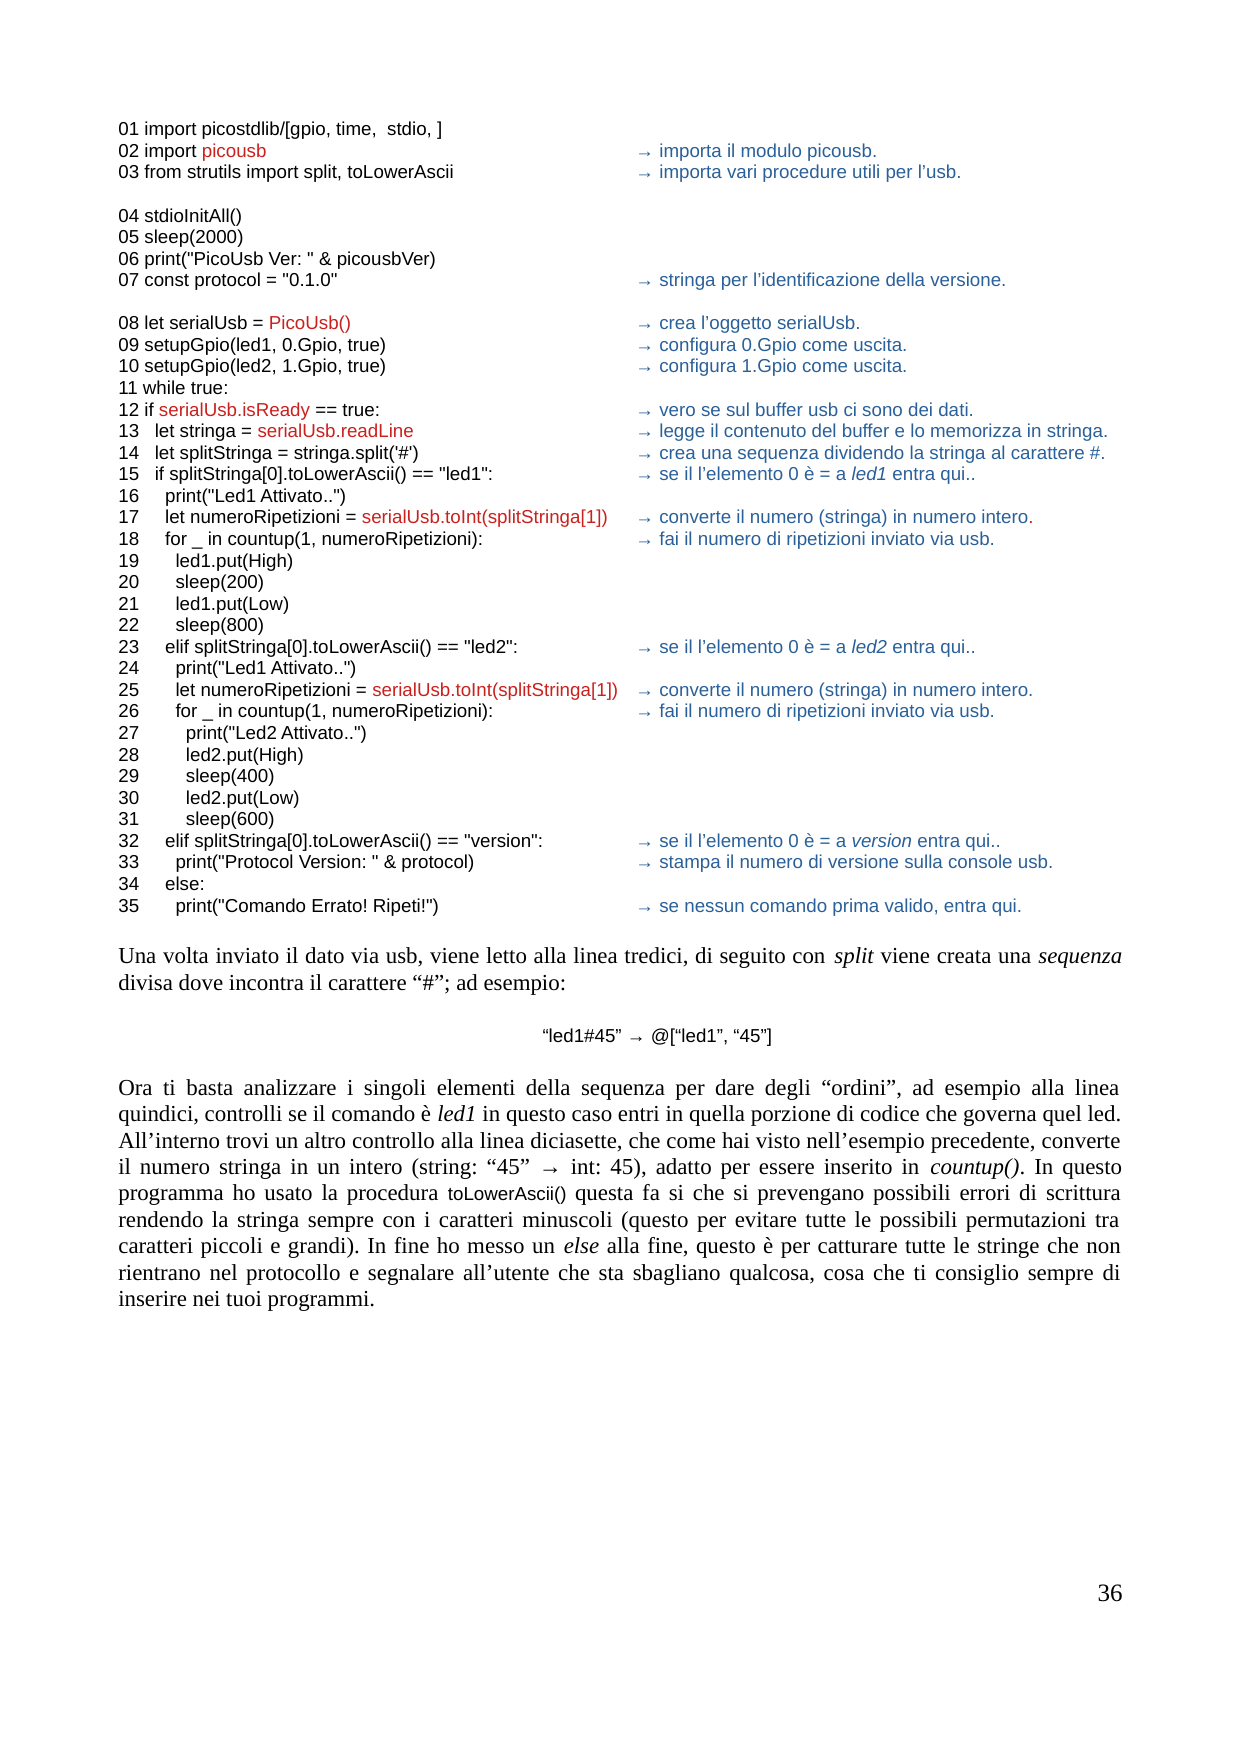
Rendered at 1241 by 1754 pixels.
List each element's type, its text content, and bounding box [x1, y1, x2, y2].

text 34 else: [118, 873, 1122, 894]
text Ora ti basta analizzare i singoli elementi della sequenza per dare degli “ordini”, ad esempio alla linea quindici, controlli se il comando è led1 in questo caso entri in quella porzione di codice che governa quel led. All’interno trovi un altro controllo alla linea diciasette, che come hai visto nell’esempio precedente, converte il numero stringa in un intero (string: “45” → int: 45), adatto per essere inserito in countup(). In questo programma ho usato la procedura toLowerAscii() questa fa si che si prevengano possibili errori di scrittura rendendo la stringa sempre con i caratteri minuscoli (questo per evitare tutte le possibili permutazioni tra caratteri piccoli e grandi). In fine ho messo un else alla fine, questo è per catturare tutte le stringe che non rientrano nel protocollo e segnalare all’utente che sta sbagliano qualcosa, cosa che ti consiglio sempre di inserire nei tuoi programmi. [118, 1074, 1122, 1311]
text 33 print("Protocol Version: " & protocol) → stampa il numero di versione sulla console usb. [118, 851, 1122, 873]
text 15 if splitStringa[0].toLowerAscii() == "led1": → se il l’elemento 0 è = a led1 entra qui.. [118, 463, 1122, 485]
text 27 print("Led2 Attivato..") [118, 722, 1122, 743]
text 24 print("Led1 Attivato..") [118, 657, 1122, 679]
text 09 setupGpio(led1, 0.Gpio, true) → configura 0.Gpio come uscita. [118, 334, 1122, 355]
text 35 print("Comando Errato! Ripeti!") → se nessun comando prima valido, entra qui. [118, 894, 1122, 916]
text 31 sleep(600) [118, 808, 1122, 830]
text 25 let numeroRipetizioni = serialUsb.toInt(splitStringa[1]) → converte il numero (stringa) in numero intero. [118, 679, 1122, 700]
text 08 let serialUsb = PicoUsb() → crea l’oggetto serialUsb. [118, 312, 1122, 334]
text 14 let splitStringa = stringa.split('#') → crea una sequenza dividendo la stringa al carattere #. [118, 442, 1122, 463]
text 04 stdioInitAll() [118, 204, 1122, 226]
text 01 import picostdlib/[gpio, time, stdio, ] [118, 118, 1122, 140]
text 18 for _ in countup(1, numeroRipetizioni): → fai il numero di ripetizioni inviato via usb. [118, 528, 1122, 549]
text “led1#45” → @[“led1”, “45”] [118, 1021, 1122, 1048]
text 12 if serialUsb.isReady == true: → vero se sul buffer usb ci sono dei dati. [118, 398, 1122, 420]
text 07 const protocol = "0.1.0" → stringa per l’identificazione della versione. [118, 269, 1122, 291]
text 02 import picousb → importa il modulo picousb. [118, 140, 1122, 161]
text 17 let numeroRipetizioni = serialUsb.toInt(splitStringa[1]) → converte il numero (stringa) in numero intero. [118, 506, 1122, 528]
text 32 elif splitStringa[0].toLowerAscii() == "version": → se il l’elemento 0 è = a version entra qui.. [118, 830, 1122, 851]
text 21 led1.put(Low) [118, 592, 1122, 614]
text 11 while true: [118, 377, 1122, 398]
text 06 print("PicoUsb Ver: " & picousbVer) [118, 247, 1122, 269]
text 22 sleep(800) [118, 614, 1122, 636]
text 28 led2.put(High) [118, 743, 1122, 765]
text 13 let stringa = serialUsb.readLine → legge il contenuto del buffer e lo memorizza in stringa. [118, 420, 1122, 442]
text 23 elif splitStringa[0].toLowerAscii() == "led2": → se il l’elemento 0 è = a led2 entra qui.. [118, 636, 1122, 657]
text 26 for _ in countup(1, numeroRipetizioni): → fai il numero di ripetizioni inviato via usb. [118, 700, 1122, 722]
text 29 sleep(400) [118, 765, 1122, 787]
text 05 sleep(2000) [118, 226, 1122, 247]
text 20 sleep(200) [118, 571, 1122, 592]
text 10 setupGpio(led2, 1.Gpio, true) → configura 1.Gpio come uscita. [118, 355, 1122, 377]
text 30 led2.put(Low) [118, 787, 1122, 808]
text 19 led1.put(High) [118, 549, 1122, 571]
text 03 from strutils import split, toLowerAscii → importa vari procedure utili per l’usb. [118, 161, 1122, 183]
text 16 print("Led1 Attivato..") [118, 485, 1122, 506]
text Una volta inviato il dato via usb, viene letto alla linea tredici, di seguito con split viene creata una sequenza divisa dove incontra il carattere “#”; ad esempio: [118, 942, 1122, 995]
